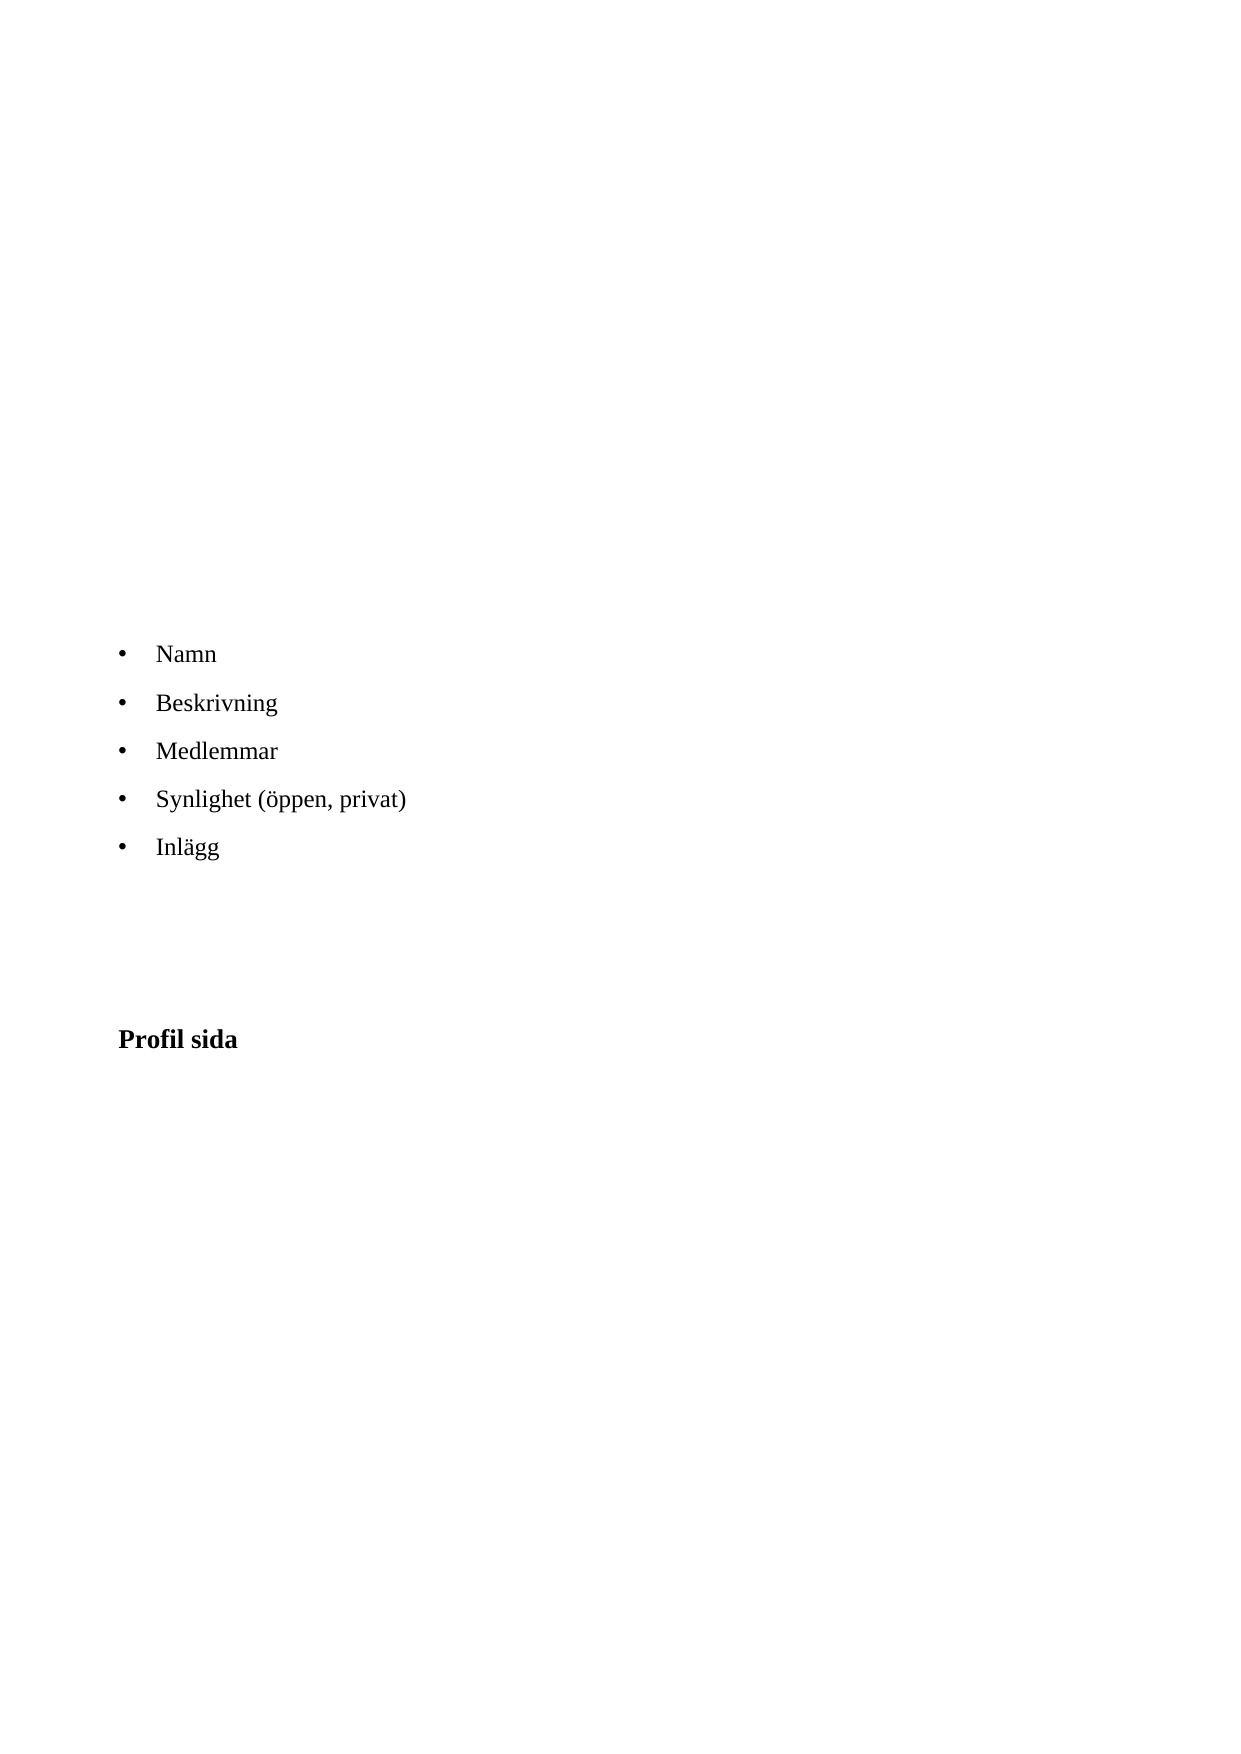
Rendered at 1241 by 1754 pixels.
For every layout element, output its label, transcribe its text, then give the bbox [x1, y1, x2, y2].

list Medlemmar [81, 736, 1122, 765]
list Beskrivning [81, 688, 1122, 716]
list Synlighet (öppen, privat) [81, 784, 1122, 813]
list Inlägg [81, 832, 1122, 861]
text Profil sida [118, 1023, 1122, 1054]
list Namn [81, 639, 1122, 668]
